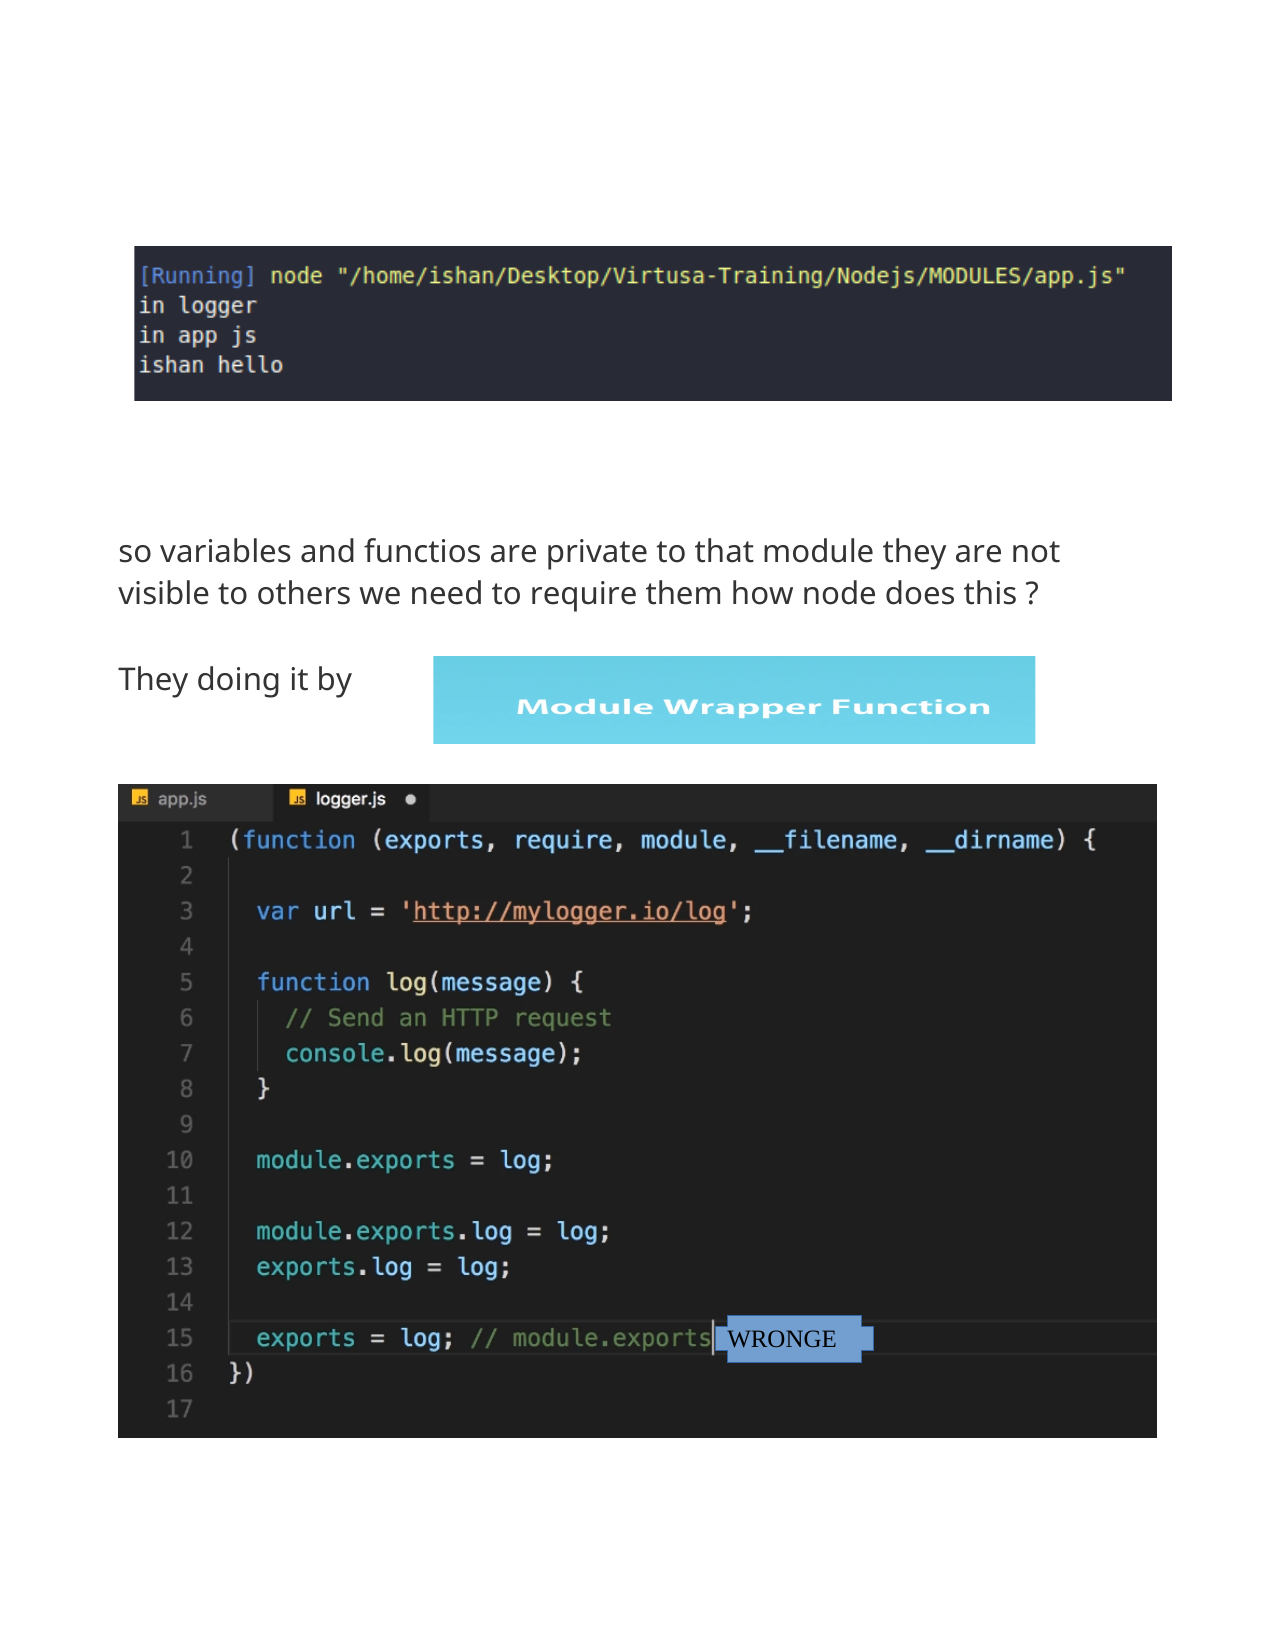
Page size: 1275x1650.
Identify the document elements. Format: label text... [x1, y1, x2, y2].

text so variables and functios are private to that module they are not visible to others we need to require them how node does this ? [118, 529, 1157, 614]
text They doing it by [118, 656, 433, 699]
picture [433, 656, 1036, 744]
text [1036, 656, 1157, 699]
picture [118, 784, 1157, 1438]
picture [134, 246, 1172, 401]
